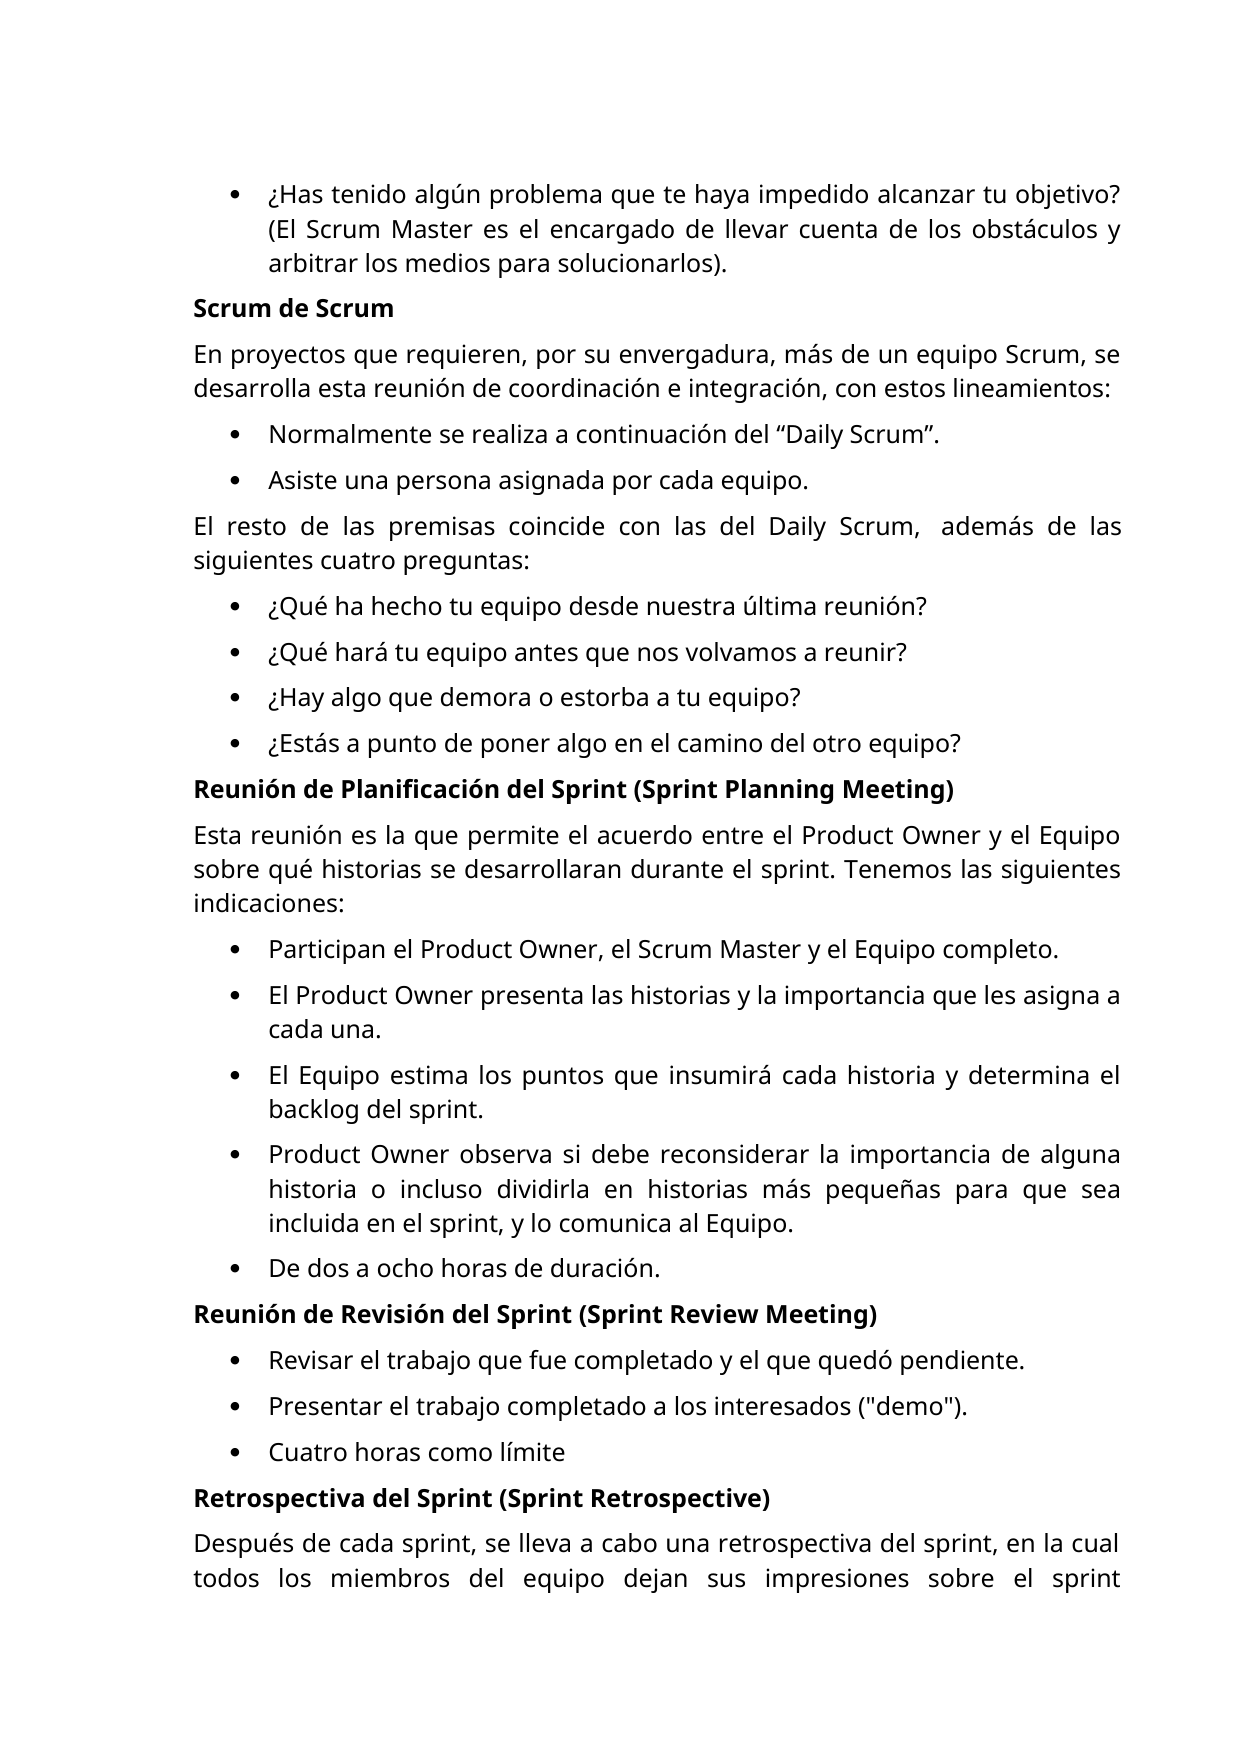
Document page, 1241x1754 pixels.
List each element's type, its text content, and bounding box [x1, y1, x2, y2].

list ¿Has tenido algún problema que te haya impedido alcanzar tu objetivo? (El Scrum Master es el encargado de llevar cuenta de los obstáculos y arbitrar los medios para solucionarlos). [734, 245, 1122, 279]
list Asiste una persona asignada por cada equipo. [231, 463, 268, 497]
list ¿Estás a punto de poner algo en el camino del otro equipo? [231, 726, 268, 760]
list El Equipo estima los puntos que insumirá cada historia y determina el backlog del sprint. [491, 1091, 1122, 1125]
list ¿Qué hará tu equipo antes que nos volvamos a reunir? [231, 634, 268, 668]
list ¿Hay algo que demora o estorba a tu equipo? [807, 680, 1122, 714]
text Esta reunión es la que permite el acuerdo entre el Product Owner y el Equipo sobre qué historias se desarrollaran durante el sprint. Tenemos las siguientes indicaciones: [351, 886, 1122, 920]
list Product Owner observa si debe reconsiderar la importancia de alguna historia o incluso dividirla en historias más pequeñas para que sea incluida en el sprint, y lo comunica al Equipo. [231, 1137, 268, 1239]
list Presentar el trabajo completado a los interesados ("demo"). [975, 1389, 1122, 1423]
list ¿Has tenido algún problema que te haya impedido alcanzar tu objetivo? (El Scrum Master es el encargado de llevar cuenta de los obstáculos y arbitrar los medios para solucionarlos). [231, 177, 268, 279]
text El resto de las premisas coincide con las del Daily Scrum, además de las siguientes cuatro preguntas: [537, 543, 1122, 577]
list Revisar el trabajo que fue completado y el que quedó pendiente. [1032, 1343, 1122, 1377]
list Presentar el trabajo completado a los interesados ("demo"). [231, 1389, 268, 1423]
list El Equipo estima los puntos que insumirá cada historia y determina el backlog del sprint. [231, 1057, 268, 1125]
list Normalmente se realiza a continuación del “Daily Scrum”. [231, 417, 268, 451]
text Scrum de Scrum [401, 291, 1122, 325]
list Cuatro horas como límite [231, 1434, 1122, 1468]
list Normalmente se realiza a continuación del “Daily Scrum”. [947, 417, 1122, 451]
list ¿Estás a punto de poner algo en el camino del otro equipo? [968, 726, 1122, 760]
list El Product Owner presenta las historias y la importancia que les asigna a cada una. [231, 977, 1122, 1046]
text Reunión de Revisión del Sprint (Sprint Review Meeting) [884, 1297, 1122, 1331]
list ¿Qué hará tu equipo antes que nos volvamos a reunir? [914, 634, 1122, 668]
list Participan el Product Owner, el Scrum Master y el Equipo completo. [1066, 932, 1122, 966]
list De dos a ocho horas de duración. [667, 1251, 1122, 1285]
text Retrospectiva del Sprint (Sprint Retrospective) [777, 1480, 1122, 1514]
list Asiste una persona asignada por cada equipo. [816, 463, 1122, 497]
list Product Owner observa si debe reconsiderar la importancia de alguna historia o incluso dividirla en historias más pequeñas para que sea incluida en el sprint, y lo comunica al Equipo. [801, 1205, 1122, 1239]
list De dos a ocho horas de duración. [231, 1251, 268, 1285]
list ¿Qué ha hecho tu equipo desde nuestra última reunión? [231, 588, 1122, 622]
list ¿Hay algo que demora o estorba a tu equipo? [231, 680, 268, 714]
text Reunión de Planificación del Sprint (Sprint Planning Meeting) [961, 772, 1122, 806]
